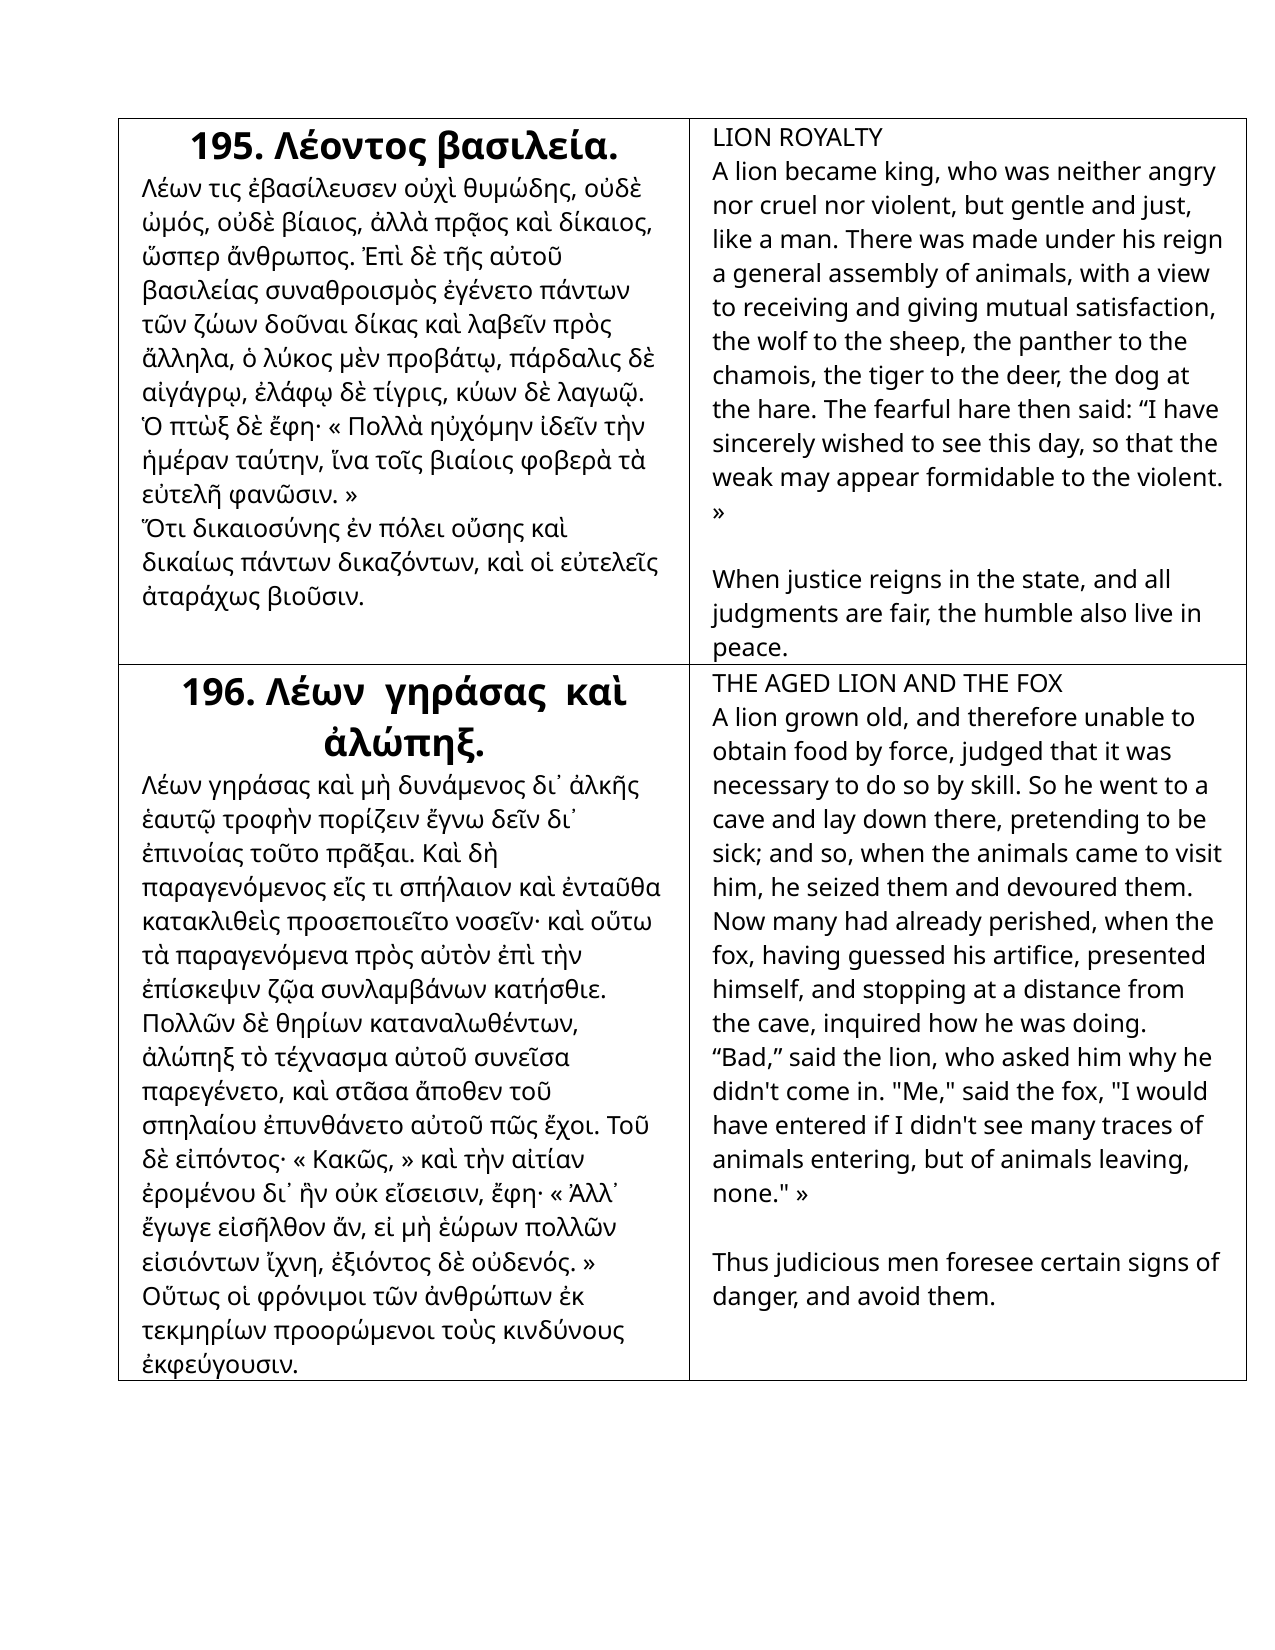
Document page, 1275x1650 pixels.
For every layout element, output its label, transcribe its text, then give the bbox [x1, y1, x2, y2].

table_cell 195. Λέοντος βασιλεία. Λέων τις ἐβασίλευσεν οὐχὶ θυμώδης, οὐδὲ ὠμός, οὐδὲ βίαιος, ἀλλὰ πρᾷος καὶ δίκαιος, ὥσπερ ἄνθρωπος. Ἐπὶ δὲ τῆς αὐτοῦ βασιλείας συναθροισμὸς ἐγένετο πάντων τῶν ζώων δοῦναι δίκας καὶ λαβεῖν πρὸς ἄλληλα, ὁ λύκος μὲν προβάτῳ, πάρδαλις δὲ αἰγάγρῳ, ἐλάφῳ δὲ τίγρις, κύων δὲ λαγωῷ. Ὁ πτὼξ δὲ ἔφη· « Πολλὰ ηὐχόμην ἰδεῖν τὴν ἡμέραν ταύτην, ἵνα τοῖς βιαίοις φοβερὰ τὰ εὐτελῆ φανῶσιν. » Ὅτι δικαιοσύνης ἐν πόλει οὔσης καὶ δικαίως πάντων δικαζόντων, καὶ οἱ εὐτελεῖς ἀταράχως βιοῦσιν. [119, 119, 689, 664]
table_cell LION ROYALTY A lion became king, who was neither angry nor cruel nor violent, but gentle and just, like a man. There was made under his reign a general assembly of animals, with a view to receiving and giving mutual satisfaction, the wolf to the sheep, the panther to the chamois, the tiger to the deer, the dog at the hare. The fearful hare then said: “I have sincerely wished to see this day, so that the weak may appear formidable to the violent. » When justice reigns in the state, and all judgments are fair, the humble also live in peace. [690, 119, 1246, 664]
table_cell 196. Λέων γηράσας καὶ ἀλώπηξ. Λέων γηράσας καὶ μὴ δυνάμενος δι᾿ ἀλκῆς ἑαυτῷ τροφὴν πορίζειν ἔγνω δεῖν δι᾿ ἐπινοίας τοῦτο πρᾶξαι. Καὶ δὴ παραγενόμενος εἴς τι σπήλαιον καὶ ἐνταῦθα κατακλιθεὶς προσεποιεῖτο νοσεῖν· καὶ οὕτω τὰ παραγενόμενα πρὸς αὐτὸν ἐπὶ τὴν ἐπίσκεψιν ζῷα συνλαμβάνων κατήσθιε. Πολλῶν δὲ θηρίων καταναλωθέντων, ἀλώπηξ τὸ τέχνασμα αὐτοῦ συνεῖσα παρεγένετο, καὶ στᾶσα ἄποθεν τοῦ σπηλαίου ἐπυνθάνετο αὐτοῦ πῶς ἔχοι. Τοῦ δὲ εἰπόντος· « Κακῶς, » καὶ τὴν αἰτίαν ἐρομένου δι᾿ ἣν οὐκ εἴσεισιν, ἔφη· « Ἀλλ᾿ ἔγωγε εἰσῆλθον ἄν, εἰ μὴ ἑώρων πολλῶν εἰσιόντων ἴχνη, ἐξιόντος δὲ οὐδενός. » Οὕτως οἱ φρόνιμοι τῶν ἀνθρώπων ἐκ τεκμηρίων προορώμενοι τοὺς κινδύνους ἐκφεύγουσιν. [119, 665, 689, 1380]
table_cell THE AGED LION AND THE FOX A lion grown old, and therefore unable to obtain food by force, judged that it was necessary to do so by skill. So he went to a cave and lay down there, pretending to be sick; and so, when the animals came to visit him, he seized them and devoured them. Now many had already perished, when the fox, having guessed his artifice, presented himself, and stopping at a distance from the cave, inquired how he was doing. “Bad,” said the lion, who asked him why he didn't come in. "Me," said the fox, "I would have entered if I didn't see many traces of animals entering, but of animals leaving, none." » Thus judicious men foresee certain signs of danger, and avoid them. [690, 665, 1246, 1380]
